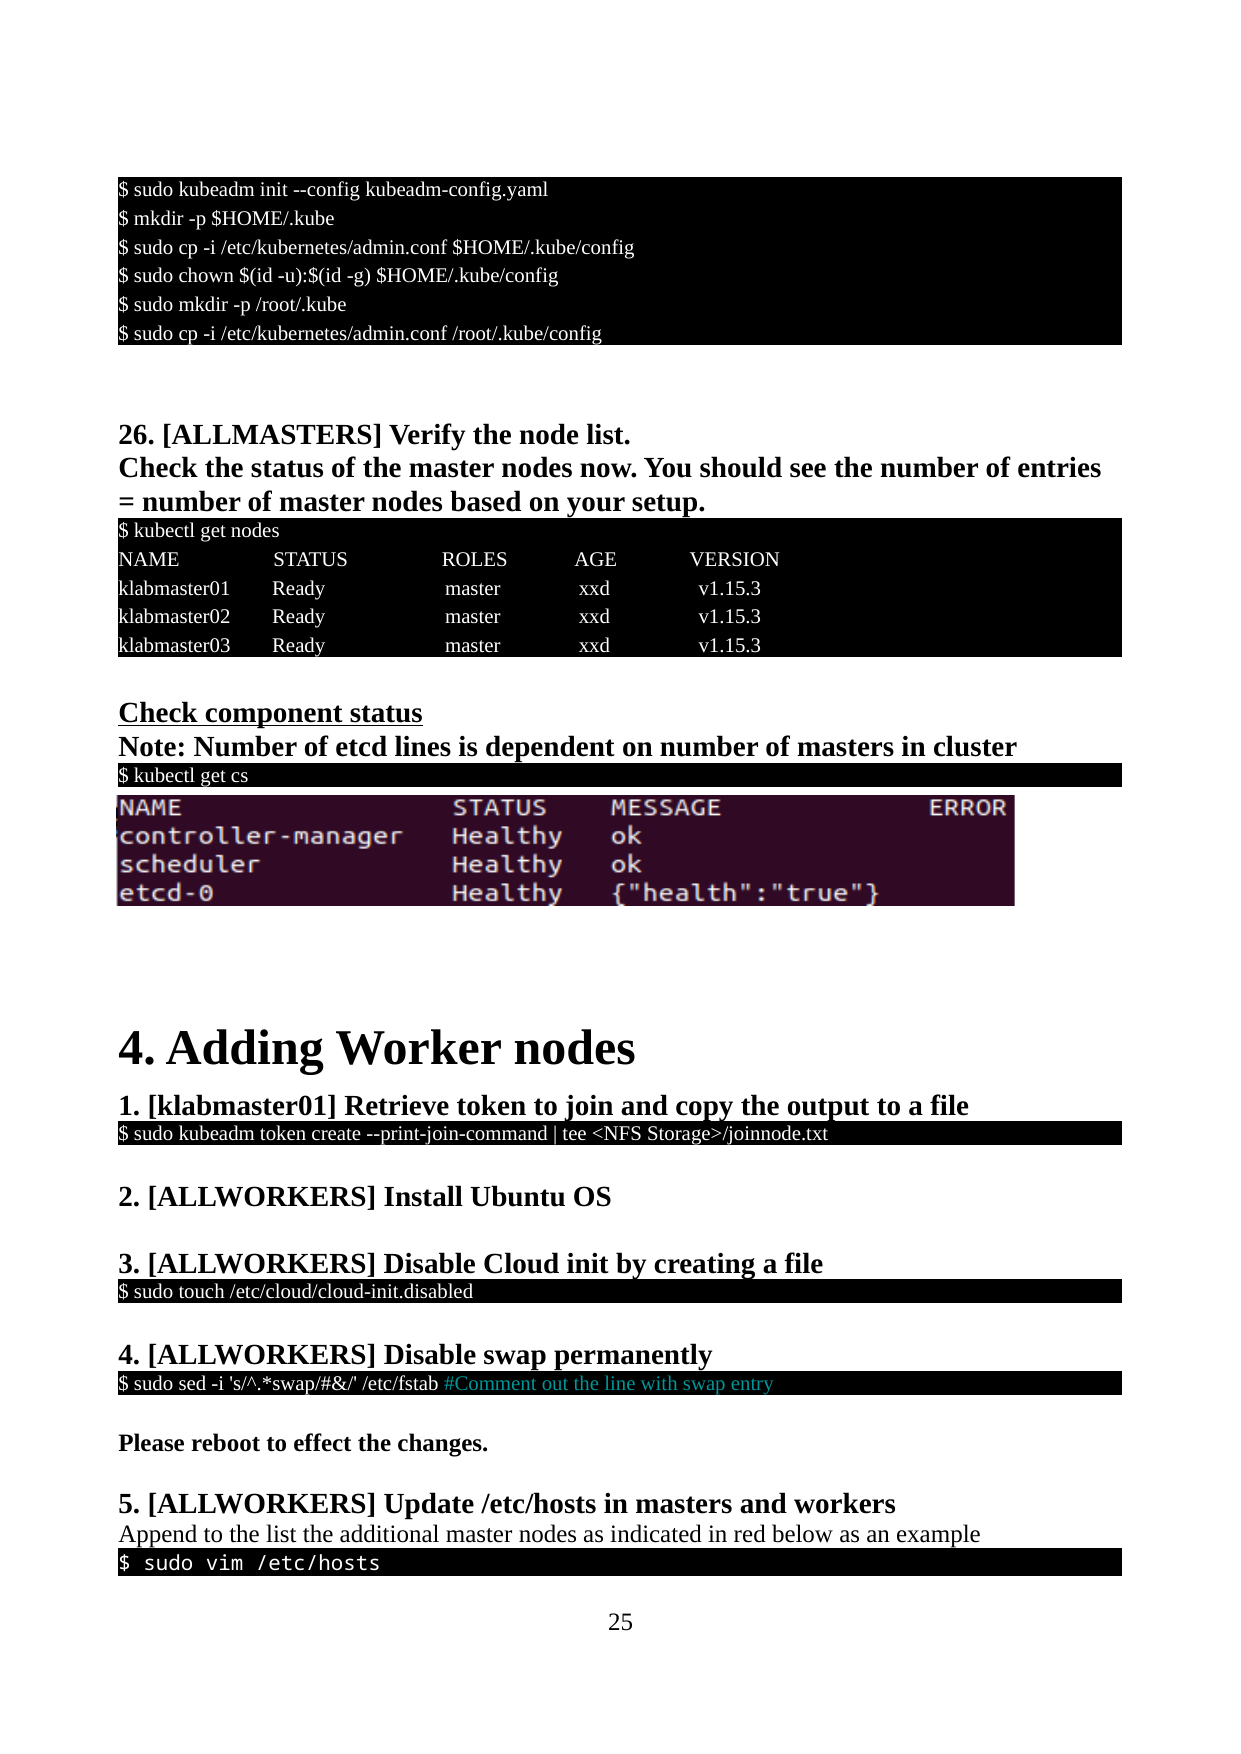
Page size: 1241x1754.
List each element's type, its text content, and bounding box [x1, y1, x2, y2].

text Append to the list the additional master nodes as indicated in red below as an example [118, 1519, 1122, 1548]
text 5. [ALLWORKERS] Update /etc/hosts in masters and workers [118, 1486, 1122, 1519]
text $ sudo touch /etc/cloud/cloud-init.disabled [118, 1279, 1122, 1303]
text 4. [ALLWORKERS] Disable swap permanently [118, 1337, 1122, 1371]
subtitle 4. Adding Worker nodes [118, 1018, 1122, 1075]
text 26. [ALLMASTERS] Verify the node list. [118, 417, 1122, 451]
text $ sudo vim /etc/hosts [118, 1548, 1122, 1576]
text 1. [klabmaster01] Retrieve token to join and copy the output to a file [118, 1088, 1122, 1121]
text $ sudo sed -i 's/^.*swap/#&/' /etc/fstab #Comment out the line with swap entry [118, 1371, 1122, 1395]
text $ kubectl get cs [118, 763, 1122, 787]
text Check the status of the master nodes now. You should see the number of entries = number of master nodes based on your setup. [118, 451, 1122, 518]
text klabmaster03 Ready master xxd v1.15.3 [118, 633, 1122, 657]
text $ sudo chown $(id -u):$(id -g) $HOME/.kube/config [118, 263, 1122, 287]
text klabmaster02 Ready master xxd v1.15.3 [118, 604, 1122, 628]
text $ sudo cp -i /etc/kubernetes/admin.conf $HOME/.kube/config [118, 234, 1122, 259]
text Please reboot to effect the changes. [118, 1428, 1122, 1457]
text klabmaster01 Ready master xxd v1.15.3 [118, 575, 1122, 599]
text $ sudo kubeadm init --config kubeadm-config.yaml [118, 177, 1122, 201]
text $ kubectl get nodes [118, 518, 1122, 542]
text Check component status [118, 696, 1122, 729]
text Note: Number of etcd lines is dependent on number of masters in cluster [118, 729, 1122, 763]
text 2. [ALLWORKERS] Install Ubuntu OS [118, 1179, 1122, 1212]
text NAME STATUS ROLES AGE VERSION [118, 547, 1122, 571]
text $ mkdir -p $HOME/.kube [118, 206, 1122, 230]
text $ sudo kubeadm token create --print-join-command | tee <NFS Storage>/joinnode.txt [118, 1121, 1122, 1145]
text $ sudo mkdir -p /root/.kube [118, 292, 1122, 316]
text 3. [ALLWORKERS] Disable Cloud init by creating a file [118, 1246, 1122, 1279]
picture [116, 795, 1015, 906]
text $ sudo cp -i /etc/kubernetes/admin.conf /root/.kube/config [118, 321, 1122, 345]
